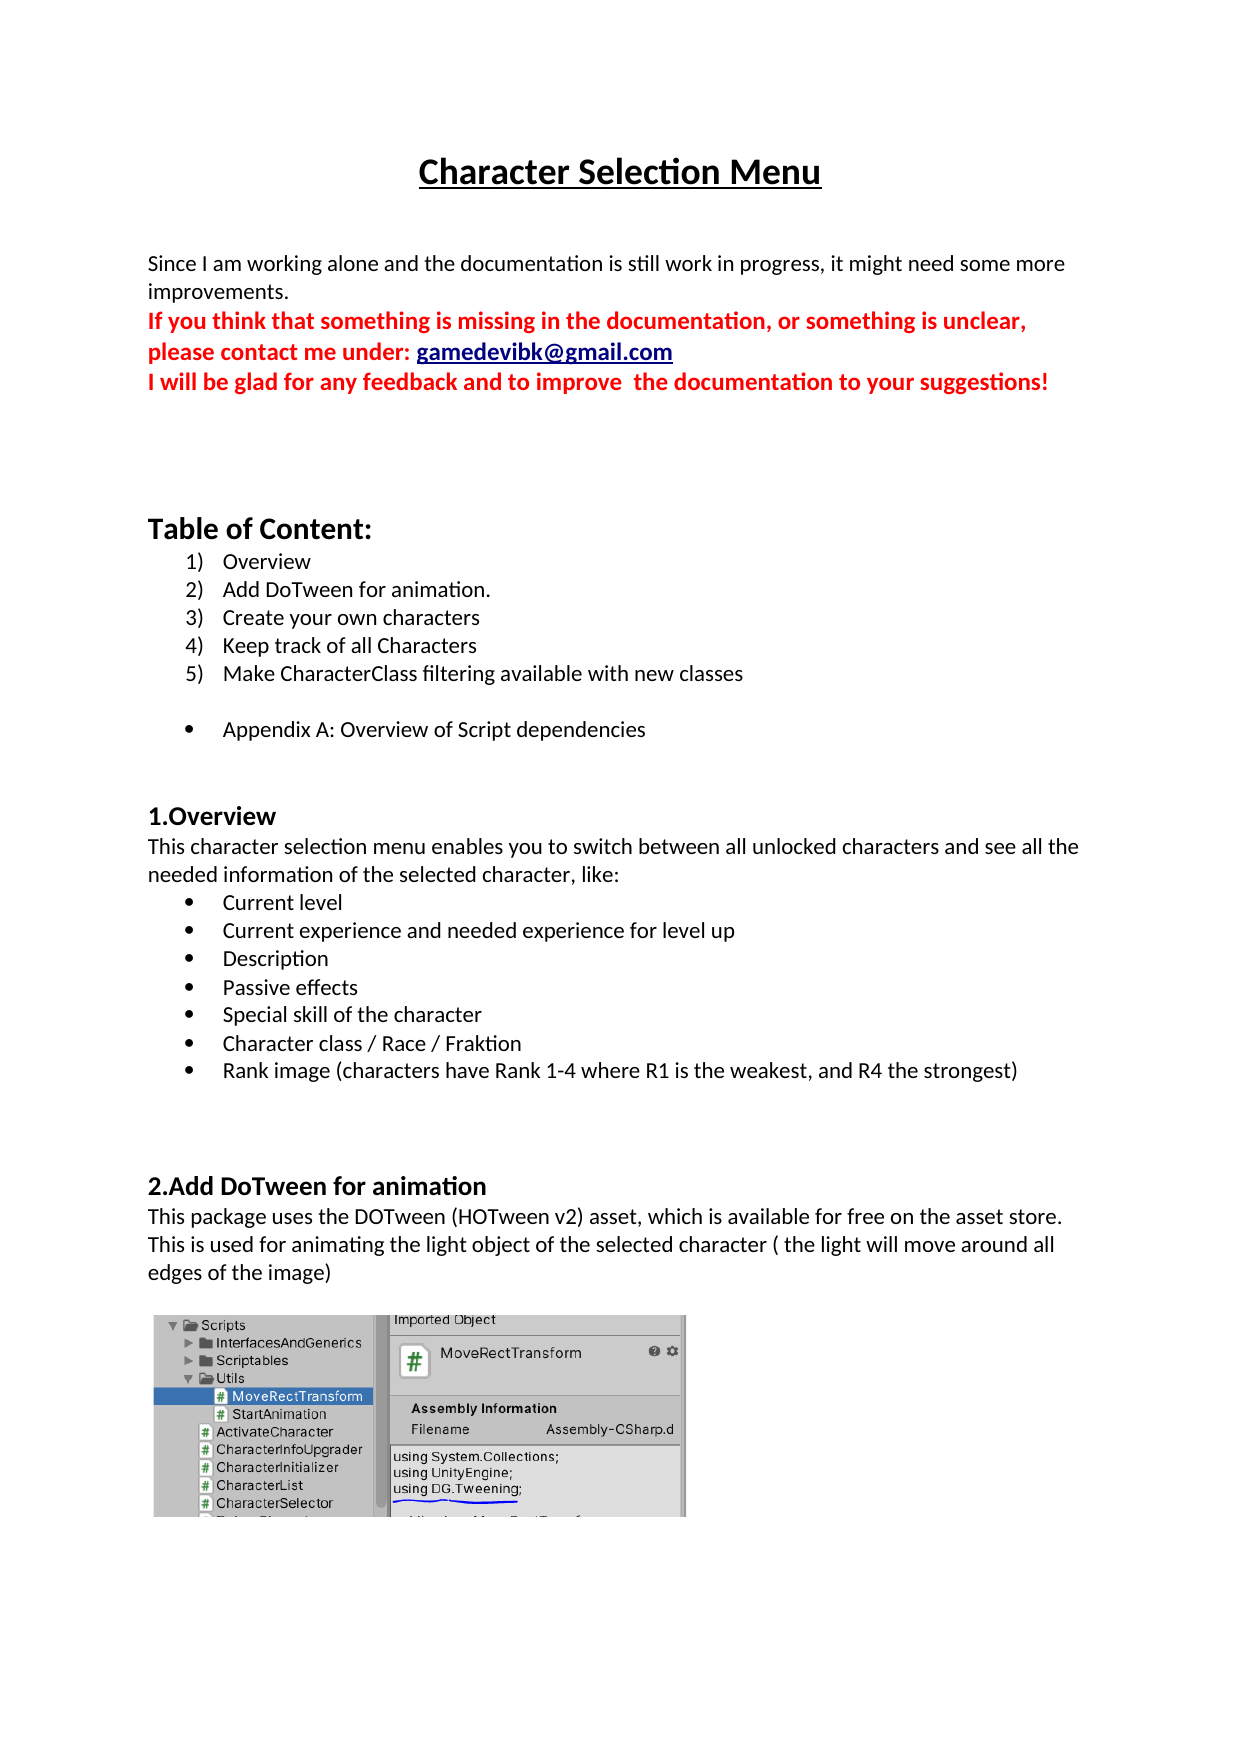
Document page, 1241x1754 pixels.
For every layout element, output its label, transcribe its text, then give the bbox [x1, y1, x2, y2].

list Current experience and needed experience for level up [185, 917, 1093, 944]
list Special skill of the character [185, 1001, 1093, 1029]
list Rank image (characters have Rank 1-4 where R1 is the weakest, and R4 the strongest) [185, 1057, 1093, 1085]
list Character class / Race / Fraktion [185, 1029, 1093, 1057]
text 1.Overview [148, 799, 1093, 832]
list Create your own characters [185, 603, 1093, 631]
list Current level [185, 888, 1093, 917]
text Since I am working alone and the documentation is still work in progress, it might need some more improvements. [148, 249, 1093, 306]
list Appendix A: Overview of Script dependencies [185, 715, 1093, 743]
text This character selection menu enables you to switch between all unlocked characters and see all the needed information of the selected character, like: [148, 832, 1093, 888]
text 2.Add DoTween for animation [148, 1169, 1093, 1202]
text If you think that something is missing in the documentation, or something is unclear, please contact me under: gamedevibk@gmail.com [148, 306, 1093, 367]
text I will be glad for any feedback and to improve the documentation to your suggestions! [148, 367, 1093, 397]
text Character Selection Menu [148, 148, 1093, 193]
text Table of Content: [148, 509, 1093, 547]
list Make CharacterClass filtering available with new classes [185, 659, 1093, 687]
list Keep track of all Characters [185, 631, 1093, 659]
list Passive effects [185, 973, 1093, 1001]
list Description [185, 944, 1093, 973]
list Overview [185, 547, 1093, 575]
text This package uses the DOTween (HOTween v2) asset, which is available for free on the asset store. [148, 1202, 1093, 1230]
list Add DoTween for animation. [185, 575, 1093, 603]
text This is used for animating the light object of the selected character ( the light will move around all edges of the image) [148, 1230, 1093, 1286]
